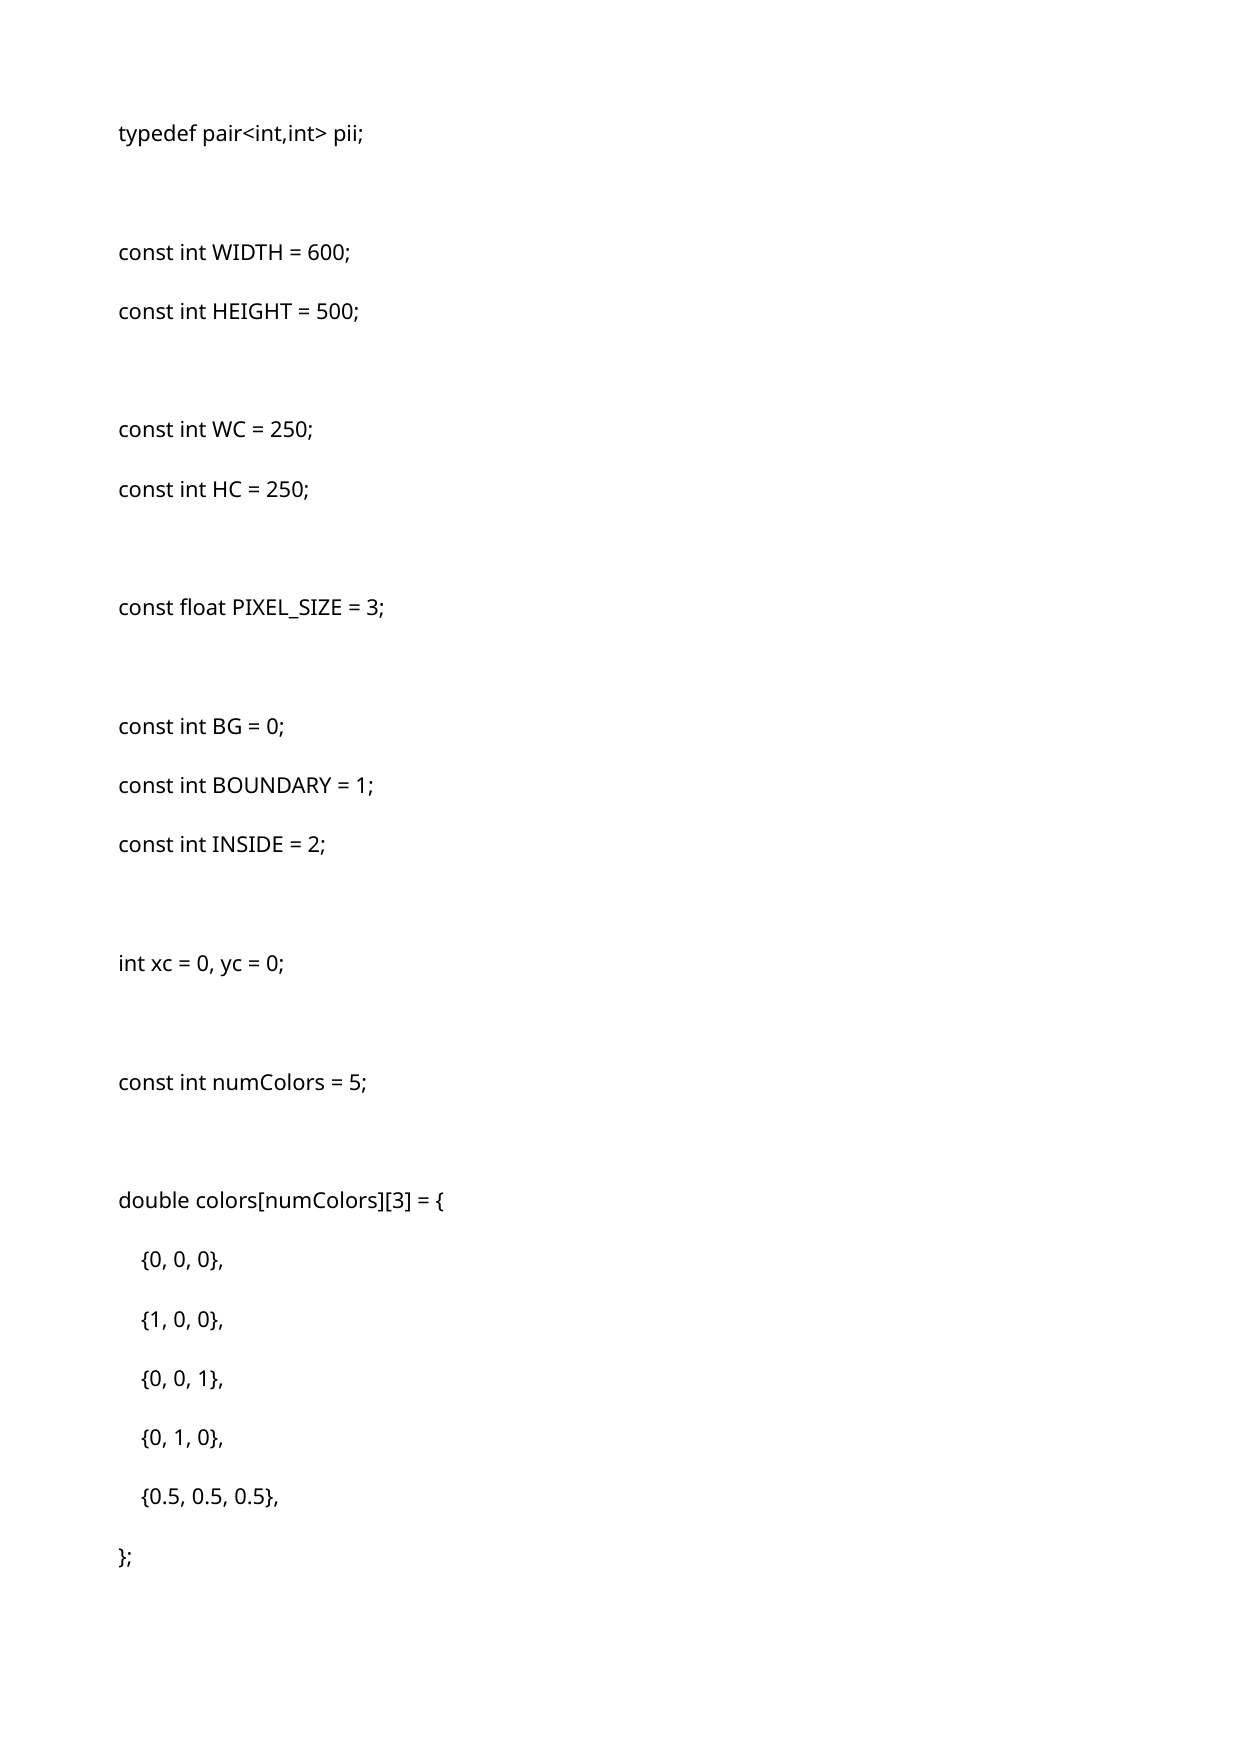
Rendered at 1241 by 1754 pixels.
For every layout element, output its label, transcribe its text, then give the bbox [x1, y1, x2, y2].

text int xc = 0, yc = 0; [118, 948, 1122, 978]
text const int numColors = 5; [118, 1066, 1122, 1096]
text const int HEIGHT = 500; [118, 296, 1122, 326]
text {0.5, 0.5, 0.5}, [118, 1481, 1122, 1511]
text {0, 1, 0}, [118, 1422, 1122, 1452]
text const int BOUNDARY = 1; [118, 770, 1122, 800]
text {0, 0, 1}, [118, 1363, 1122, 1393]
text double colors[numColors][3] = { [118, 1185, 1122, 1215]
text const float PIXEL_SIZE = 3; [118, 592, 1122, 622]
text const int BG = 0; [118, 711, 1122, 741]
text const int INSIDE = 2; [118, 829, 1122, 859]
text const int WIDTH = 600; [118, 237, 1122, 266]
text {1, 0, 0}, [118, 1303, 1122, 1333]
text const int WC = 250; [118, 414, 1122, 444]
text }; [118, 1541, 1122, 1570]
text const int HC = 250; [118, 474, 1122, 503]
text typedef pair<int,int> pii; [118, 118, 1122, 148]
text {0, 0, 0}, [118, 1244, 1122, 1274]
